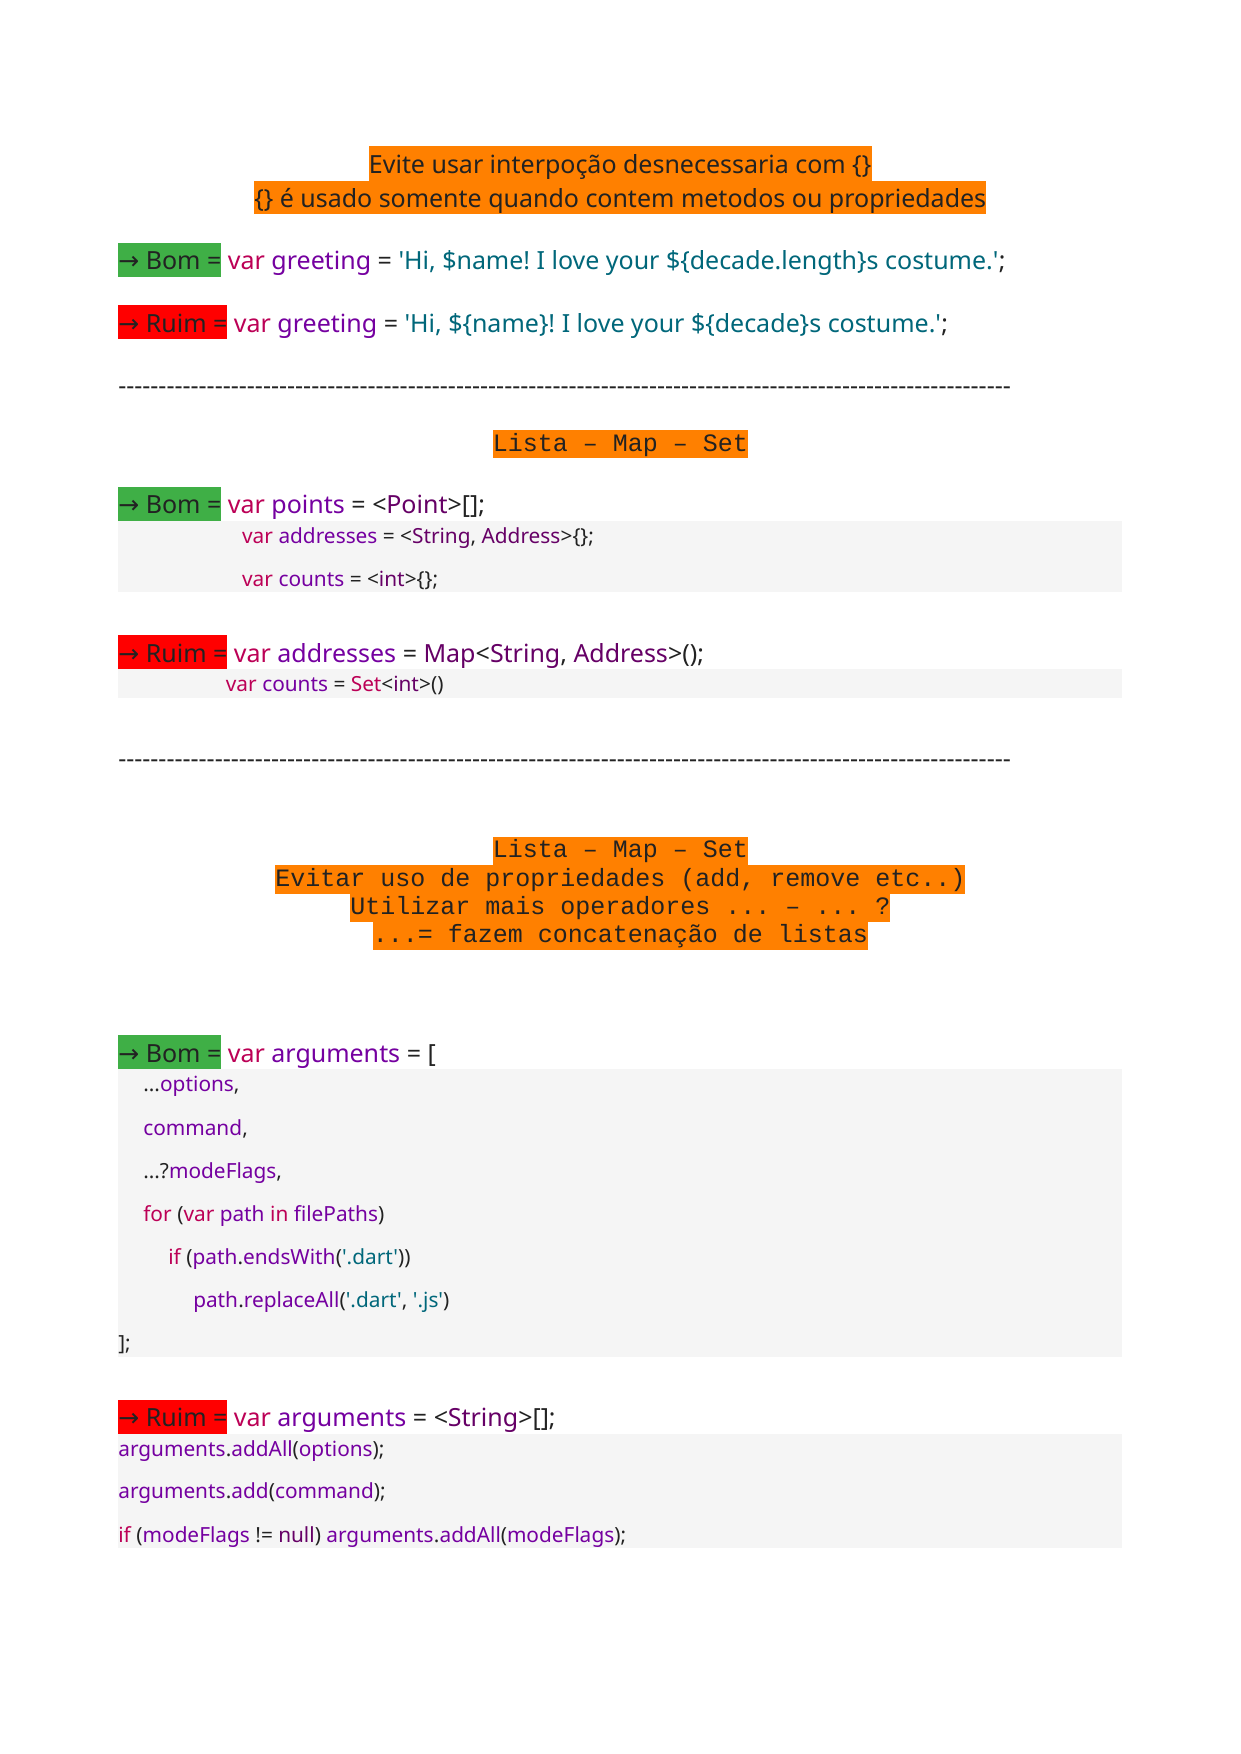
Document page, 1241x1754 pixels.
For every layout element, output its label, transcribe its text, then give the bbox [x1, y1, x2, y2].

text Utilizar mais operadores ... – ... ? [118, 894, 1122, 922]
text --------------------------------------------------------------------------------------------------------------- [118, 741, 1122, 775]
text {} é usado somente quando contem metodos ou propriedades [118, 181, 1122, 214]
text Lista – Map – Set [118, 837, 1122, 865]
text Lista – Map – Set [118, 430, 1122, 458]
text → Bom = var greeting = 'Hi, $name! I love your ${decade.length}s costume.'; [118, 243, 1122, 277]
text ]; [118, 1328, 1122, 1357]
text arguments.add(command); [118, 1477, 1122, 1505]
text if (path.endsWith('.dart')) [118, 1242, 1122, 1271]
text var counts = <int>{}; [118, 564, 1122, 592]
text → Ruim = var greeting = 'Hi, ${name}! I love your ${decade}s costume.'; [118, 305, 1122, 339]
text path.replaceAll('.dart', '.js') [118, 1285, 1122, 1314]
text var counts = Set<int>() [118, 669, 1122, 698]
text → Ruim = var addresses = Map<String, Address>(); [118, 635, 1122, 669]
text var addresses = <String, Address>{}; [118, 521, 1122, 549]
text arguments.addAll(options); [118, 1434, 1122, 1462]
text → Bom = var points = <Point>[]; [118, 487, 1122, 521]
text ...= fazem concatenação de listas [118, 922, 1122, 950]
text command, [118, 1113, 1122, 1141]
text ...?modeFlags, [118, 1156, 1122, 1184]
text --------------------------------------------------------------------------------------------------------------- [118, 368, 1122, 402]
text for (var path in filePaths) [118, 1199, 1122, 1227]
text ...options, [118, 1069, 1122, 1098]
text if (modeFlags != null) arguments.addAll(modeFlags); [118, 1520, 1122, 1548]
text Evitar uso de propriedades (add, remove etc..) [118, 865, 1122, 894]
text → Ruim = var arguments = <String>[]; [118, 1399, 1122, 1434]
text → Bom = var arguments = [ [118, 1035, 1122, 1069]
text Evite usar interpoção desnecessaria com {} [118, 146, 1122, 181]
